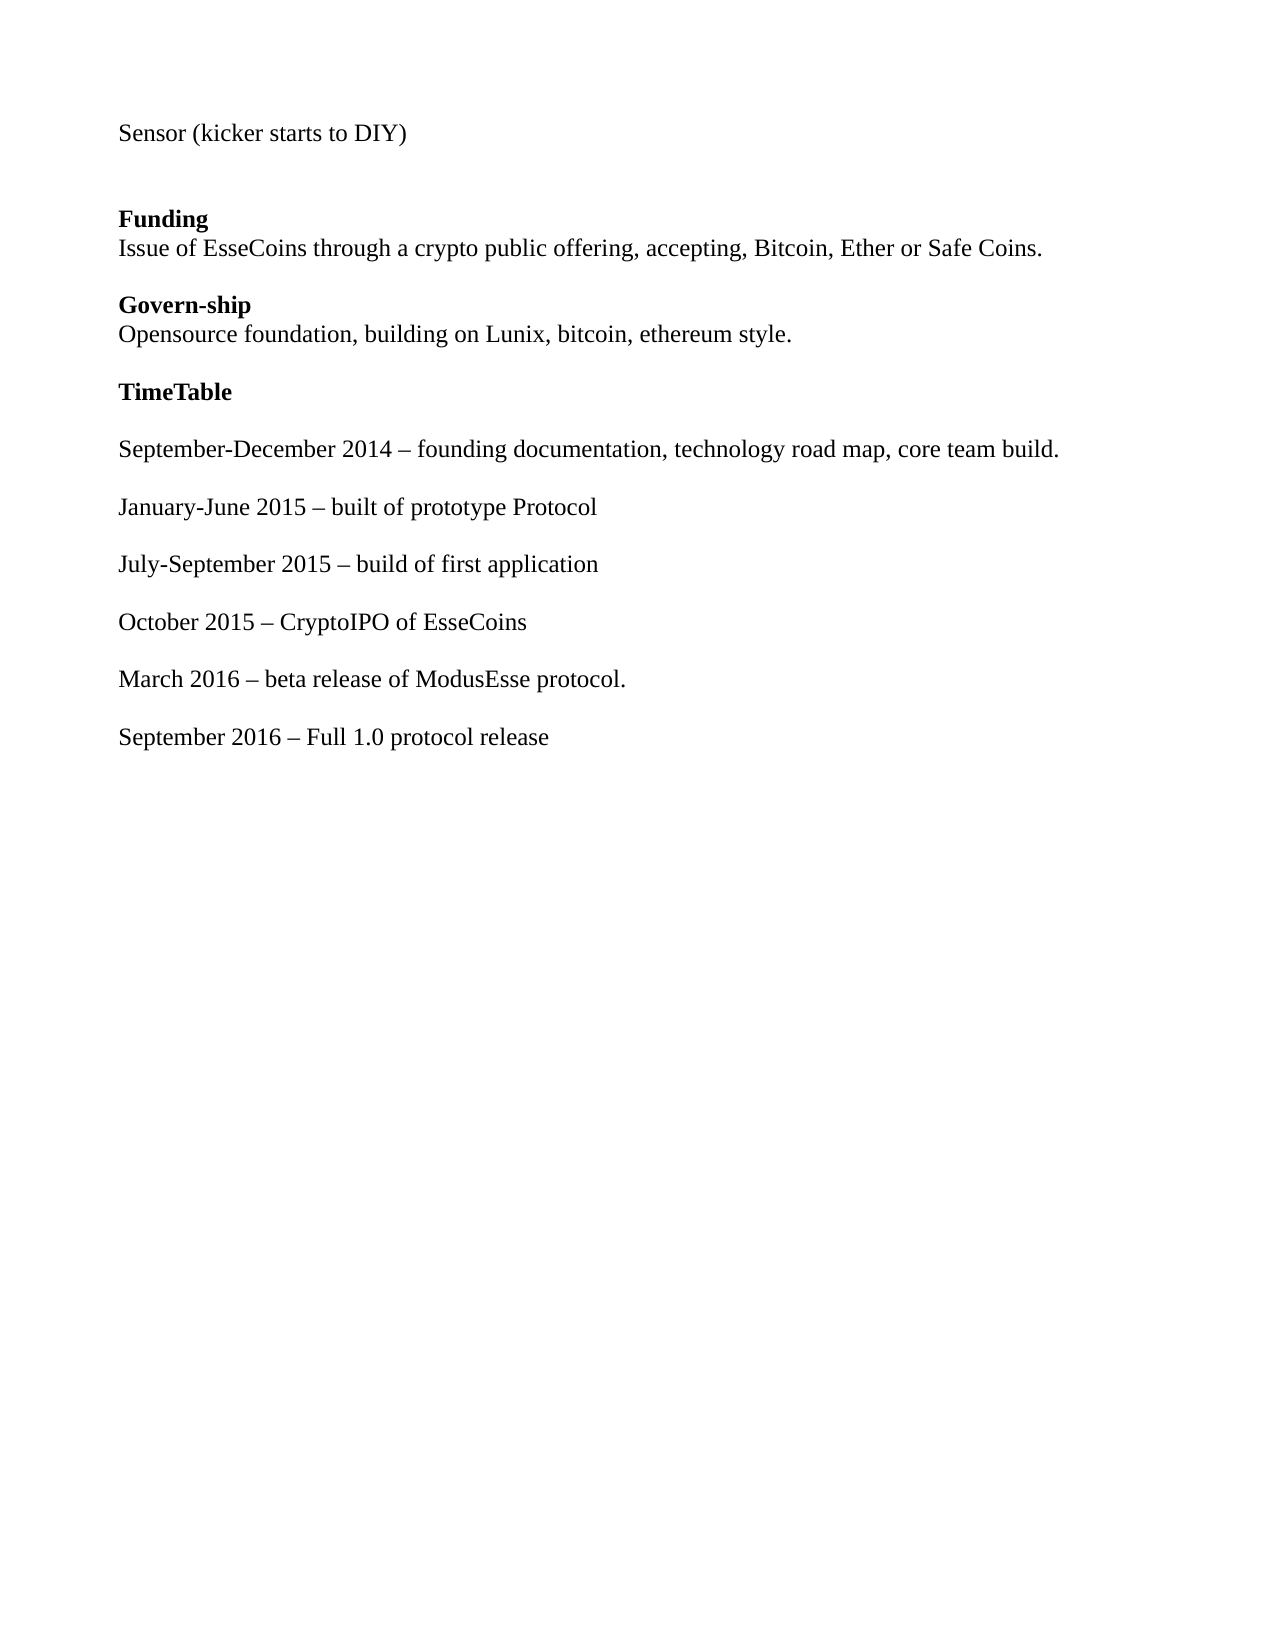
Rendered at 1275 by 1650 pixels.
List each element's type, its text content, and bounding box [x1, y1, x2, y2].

text Issue of EsseCoins through a crypto public offering, accepting, Bitcoin, Ether or Safe Coins. [118, 233, 1157, 262]
text January-June 2015 – built of prototype Protocol [118, 492, 1157, 521]
text September 2016 – Full 1.0 protocol release [118, 722, 1157, 751]
text Sensor (kicker starts to DIY) [118, 118, 1157, 147]
text Opensource foundation, building on Lunix, bitcoin, ethereum style. [118, 319, 1157, 348]
text TimeTable [118, 377, 1157, 406]
text Funding [118, 204, 1157, 233]
text September-December 2014 – founding documentation, technology road map, core team build. [118, 434, 1157, 463]
text Govern-ship [118, 291, 1157, 319]
text March 2016 – beta release of ModusEsse protocol. [118, 664, 1157, 693]
text July-September 2015 – build of first application [118, 549, 1157, 578]
text October 2015 – CryptoIPO of EsseCoins [118, 607, 1157, 636]
